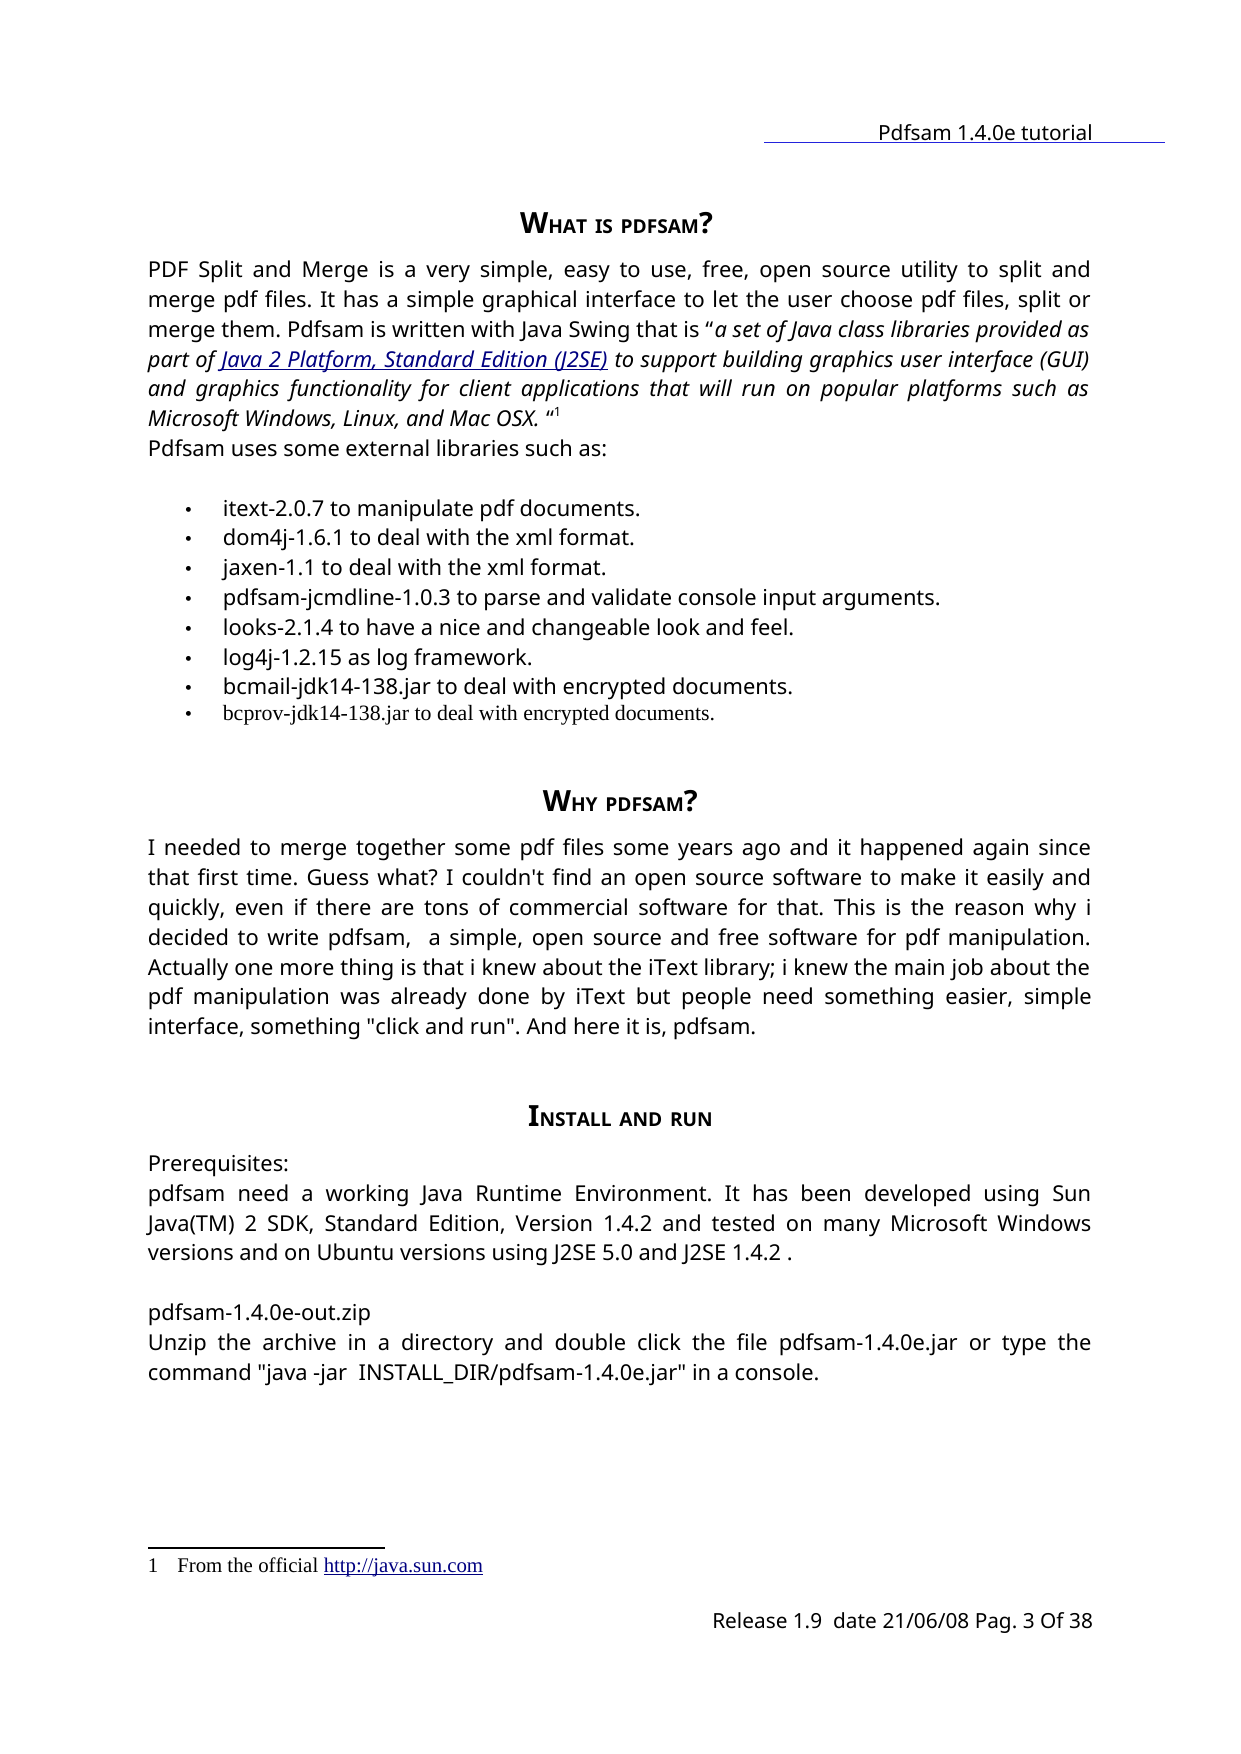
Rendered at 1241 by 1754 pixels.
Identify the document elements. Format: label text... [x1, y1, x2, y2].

text pdfsam need a working Java Runtime Environment. It has been developed using Sun Java(TM) 2 SDK, Standard Edition, Version 1.4.2 and tested on many Microsoft Windows versions and on Ubuntu versions using J2SE 5.0 and J2SE 1.4.2 . [148, 1178, 1093, 1267]
text What is pdfsam? [148, 202, 1093, 242]
text Why pdfsam? [148, 780, 1093, 820]
list bcprov-jdk14-138.jar to deal with encrypted documents. [185, 701, 1093, 725]
text Pdfsam uses some external libraries such as: [148, 433, 1093, 463]
text Install and run [148, 1096, 1093, 1135]
list bcmail-jdk14-138.jar to deal with encrypted documents. [185, 671, 1093, 701]
list itext-2.0.7 to manipulate pdf documents. [185, 493, 1093, 522]
list log4j-1.2.15 as log framework. [185, 642, 1093, 671]
text From the official http://java.sun.com [148, 1554, 1093, 1577]
text I needed to merge together some pdf files some years ago and it happened again since that first time. Guess what? I couldn't find an open source software to make it easily and quickly, even if there are tons of commercial software for that. This is the reason why i decided to write pdfsam, a simple, open source and free software for pdf manipulation. Actually one more thing is that i knew about the iText library; i knew the main job about the pdf manipulation was already done by iText but people need something easier, simple interface, something "click and run". And here it is, pdfsam. [148, 832, 1093, 1041]
list jaxen-1.1 to deal with the xml format. [185, 552, 1093, 582]
text Prerequisites: [148, 1148, 1093, 1178]
list pdfsam-jcmdline-1.0.3 to parse and validate console input arguments. [185, 582, 1093, 612]
list dom4j-1.6.1 to deal with the xml format. [185, 522, 1093, 552]
text pdfsam-1.4.0e-out.zip [148, 1297, 1093, 1327]
text PDF Split and Merge is a very simple, easy to use, free, open source utility to split and merge pdf files. It has a simple graphical interface to let the user choose pdf files, split or merge them. Pdfsam is written with Java Swing that is “a set of Java class libraries provided as part of Java 2 Platform, Standard Edition (J2SE) to support building graphics user interface (GUI) and graphics functionality for client applications that will run on popular platforms such as Microsoft Windows, Linux, and Mac OSX. “ [148, 254, 1093, 433]
text Unzip the archive in a directory and double click the file pdfsam-1.4.0e.jar or type the command "java -jar INSTALL_DIR/pdfsam-1.4.0e.jar" in a console. [148, 1327, 1093, 1386]
list looks-2.1.4 to have a nice and changeable look and feel. [185, 612, 1093, 642]
